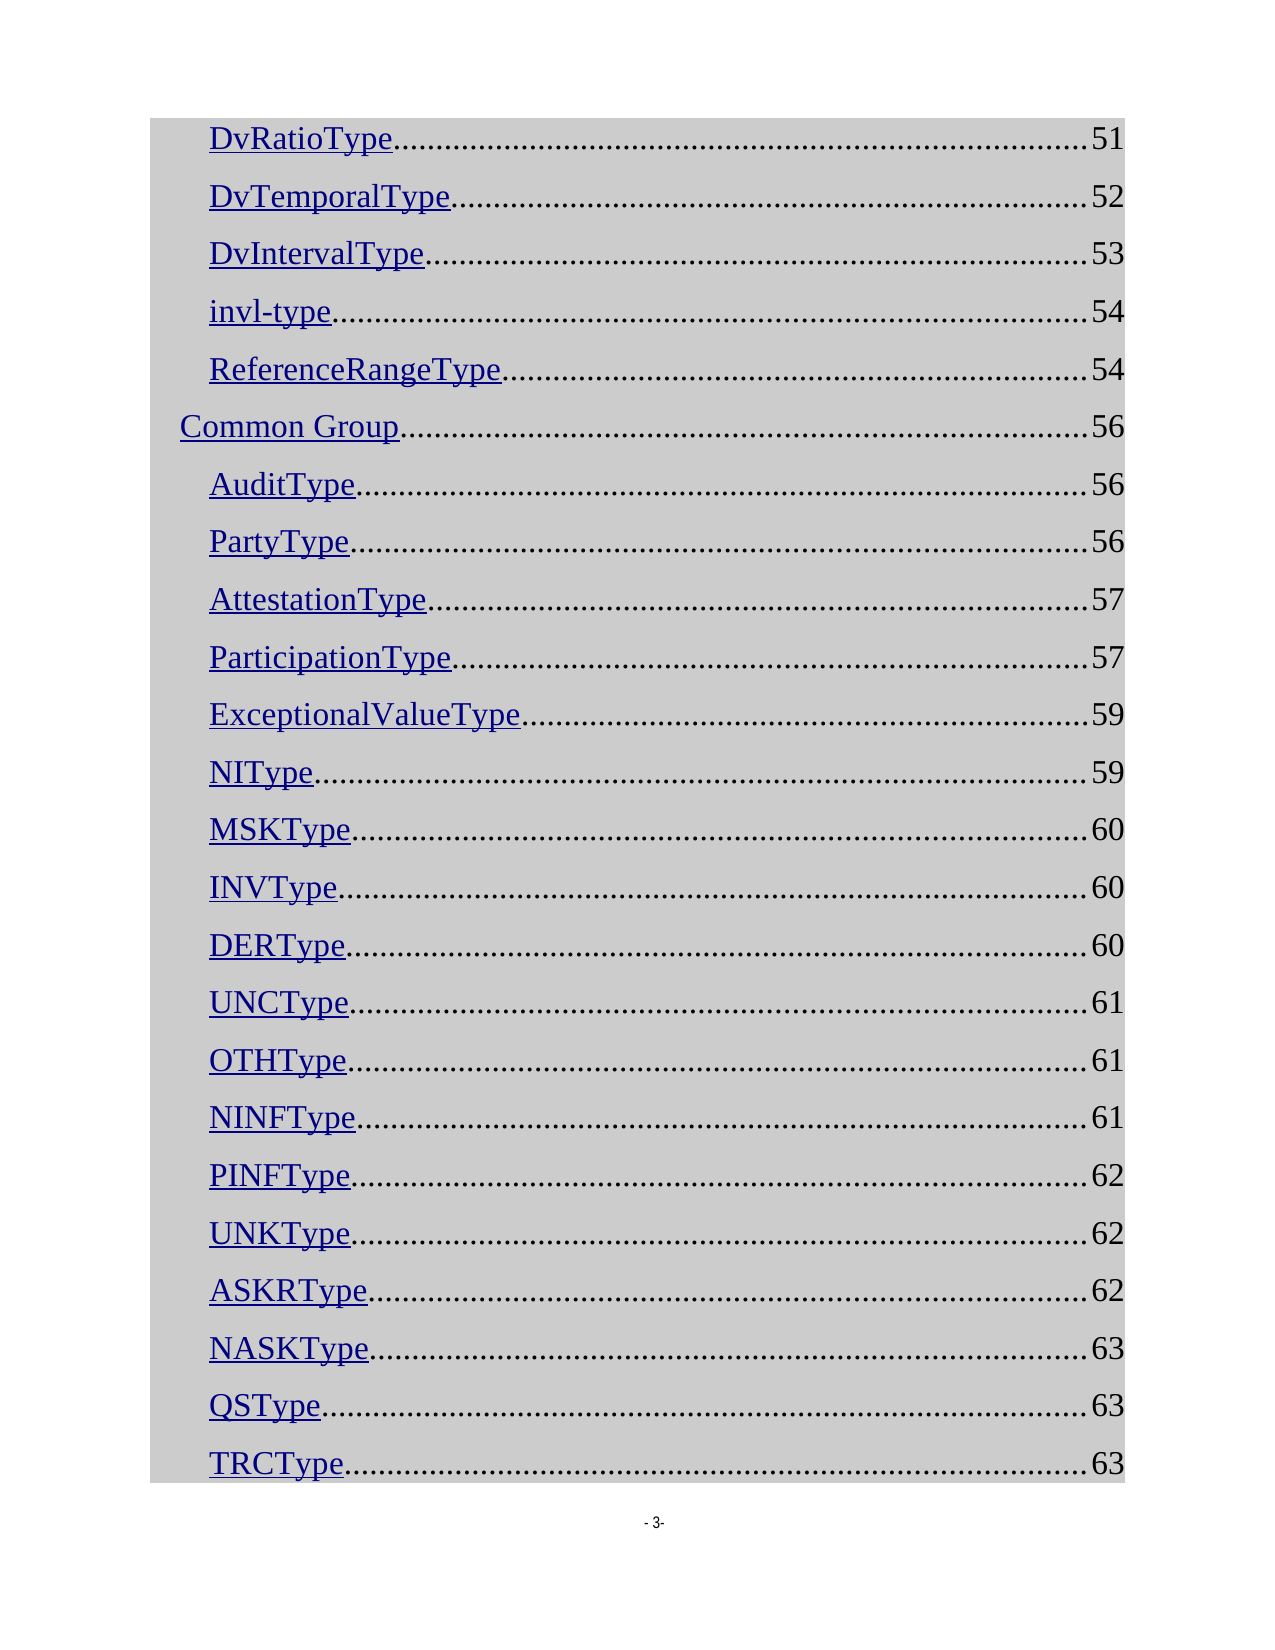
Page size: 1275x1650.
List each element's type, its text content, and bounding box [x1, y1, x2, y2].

text UNCType 61 [209, 982, 1125, 1021]
text UNKType 62 [209, 1213, 1125, 1251]
text OTHType 61 [209, 1040, 1125, 1078]
text invl-type 54 [209, 291, 1125, 329]
text ExceptionalValueType 59 [209, 694, 1125, 733]
text PINFType 62 [209, 1155, 1125, 1193]
text ParticipationType 57 [209, 637, 1125, 675]
text INVType 60 [209, 867, 1125, 905]
text NASKType 63 [209, 1328, 1125, 1366]
text DERType 60 [209, 924, 1125, 963]
text DvIntervalType 53 [209, 233, 1125, 272]
text DvTemporalType 52 [209, 176, 1125, 214]
text Common Group 56 [179, 406, 1125, 444]
text DvRatioType 51 [209, 118, 1125, 157]
text AuditType 56 [209, 464, 1125, 502]
text ASKRType 62 [209, 1270, 1125, 1309]
text NIType 59 [209, 752, 1125, 790]
text AttestationType 57 [209, 579, 1125, 617]
text QSType 63 [209, 1385, 1125, 1424]
text NINFType 61 [209, 1097, 1125, 1136]
text TRCType 63 [209, 1443, 1125, 1481]
text ReferenceRangeType 54 [209, 348, 1125, 387]
text PartyType 56 [209, 521, 1125, 560]
text MSKType 60 [209, 809, 1125, 848]
